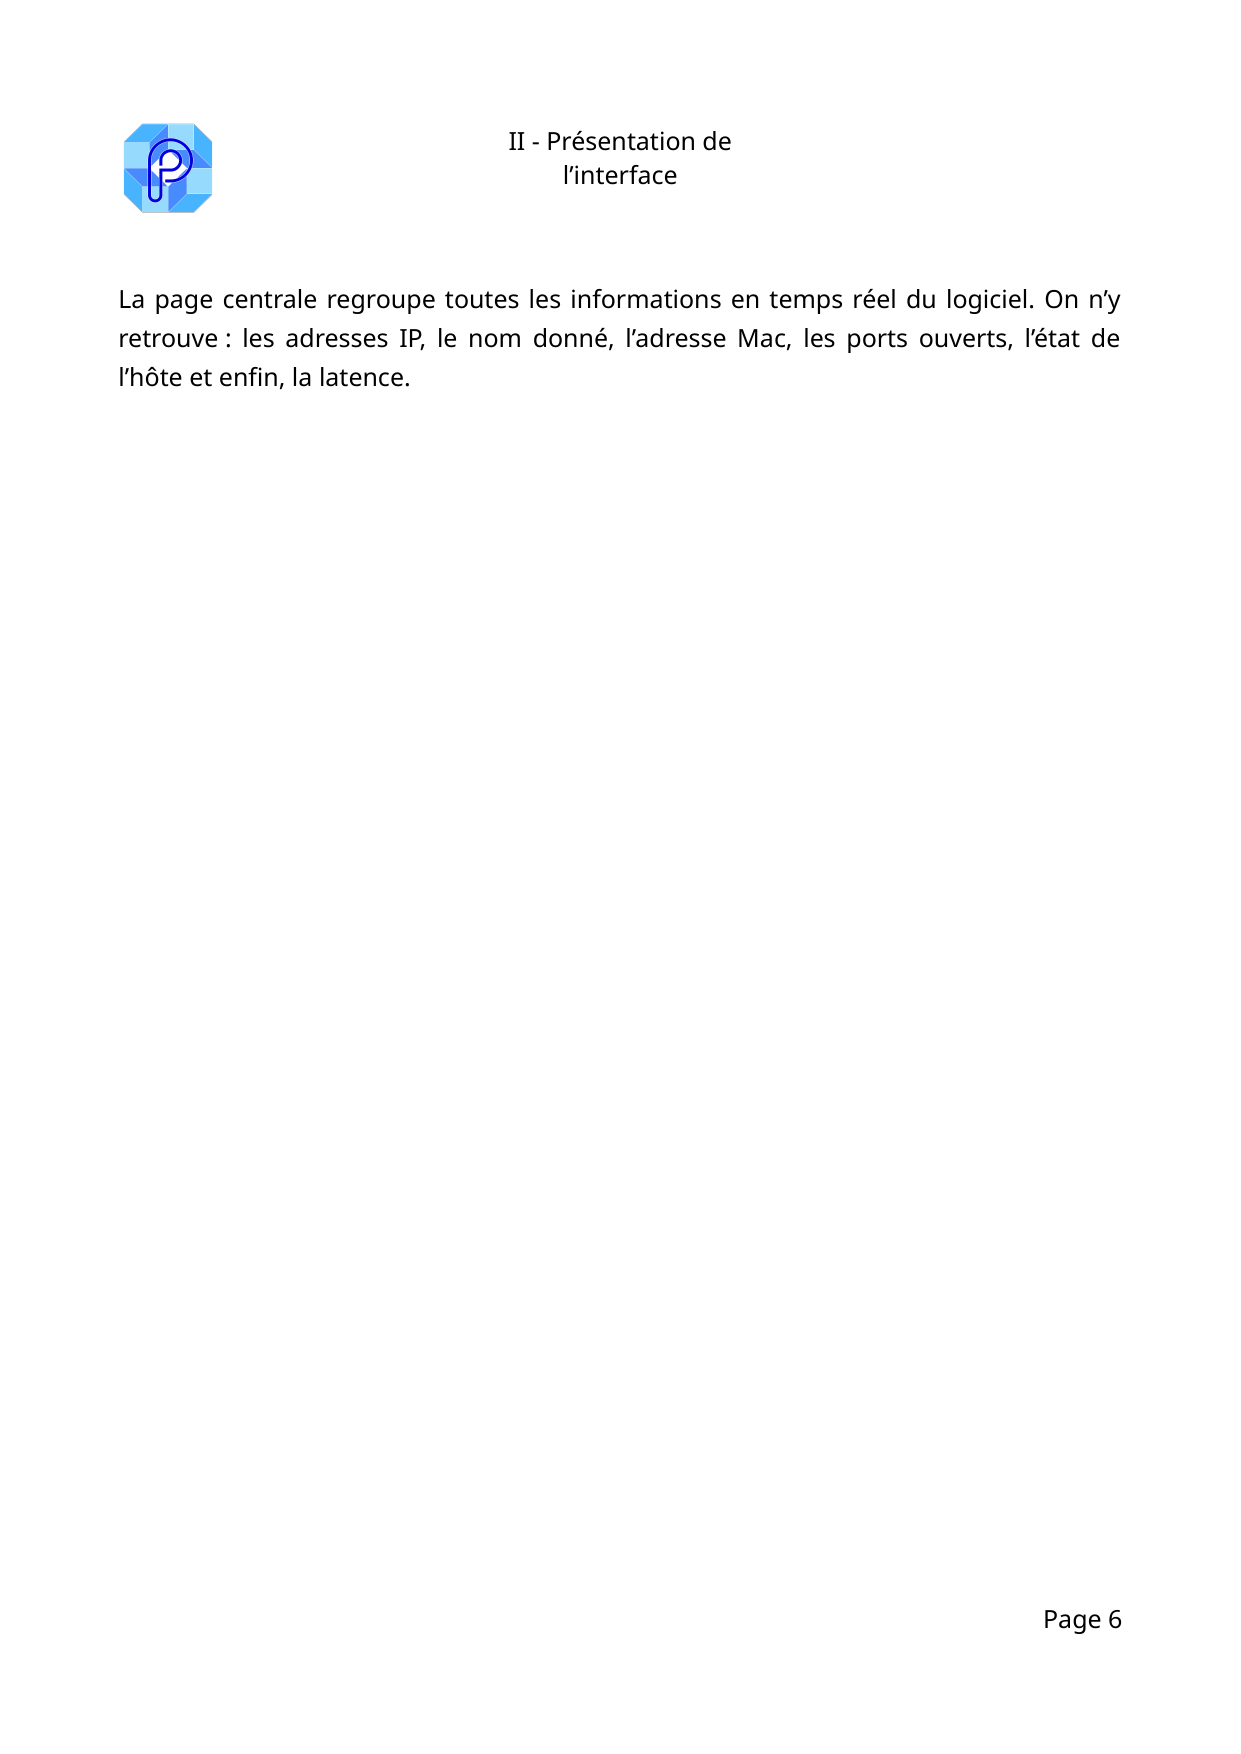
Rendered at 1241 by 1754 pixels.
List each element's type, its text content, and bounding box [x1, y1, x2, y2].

text La page centrale regroupe toutes les informations en temps réel du logiciel. On n’y retrouve : les adresses IP, le nom donné, l’adresse Mac, les ports ouverts, l’état de l’hôte et enfin, la latence. [118, 281, 1122, 394]
picture [123, 123, 213, 213]
